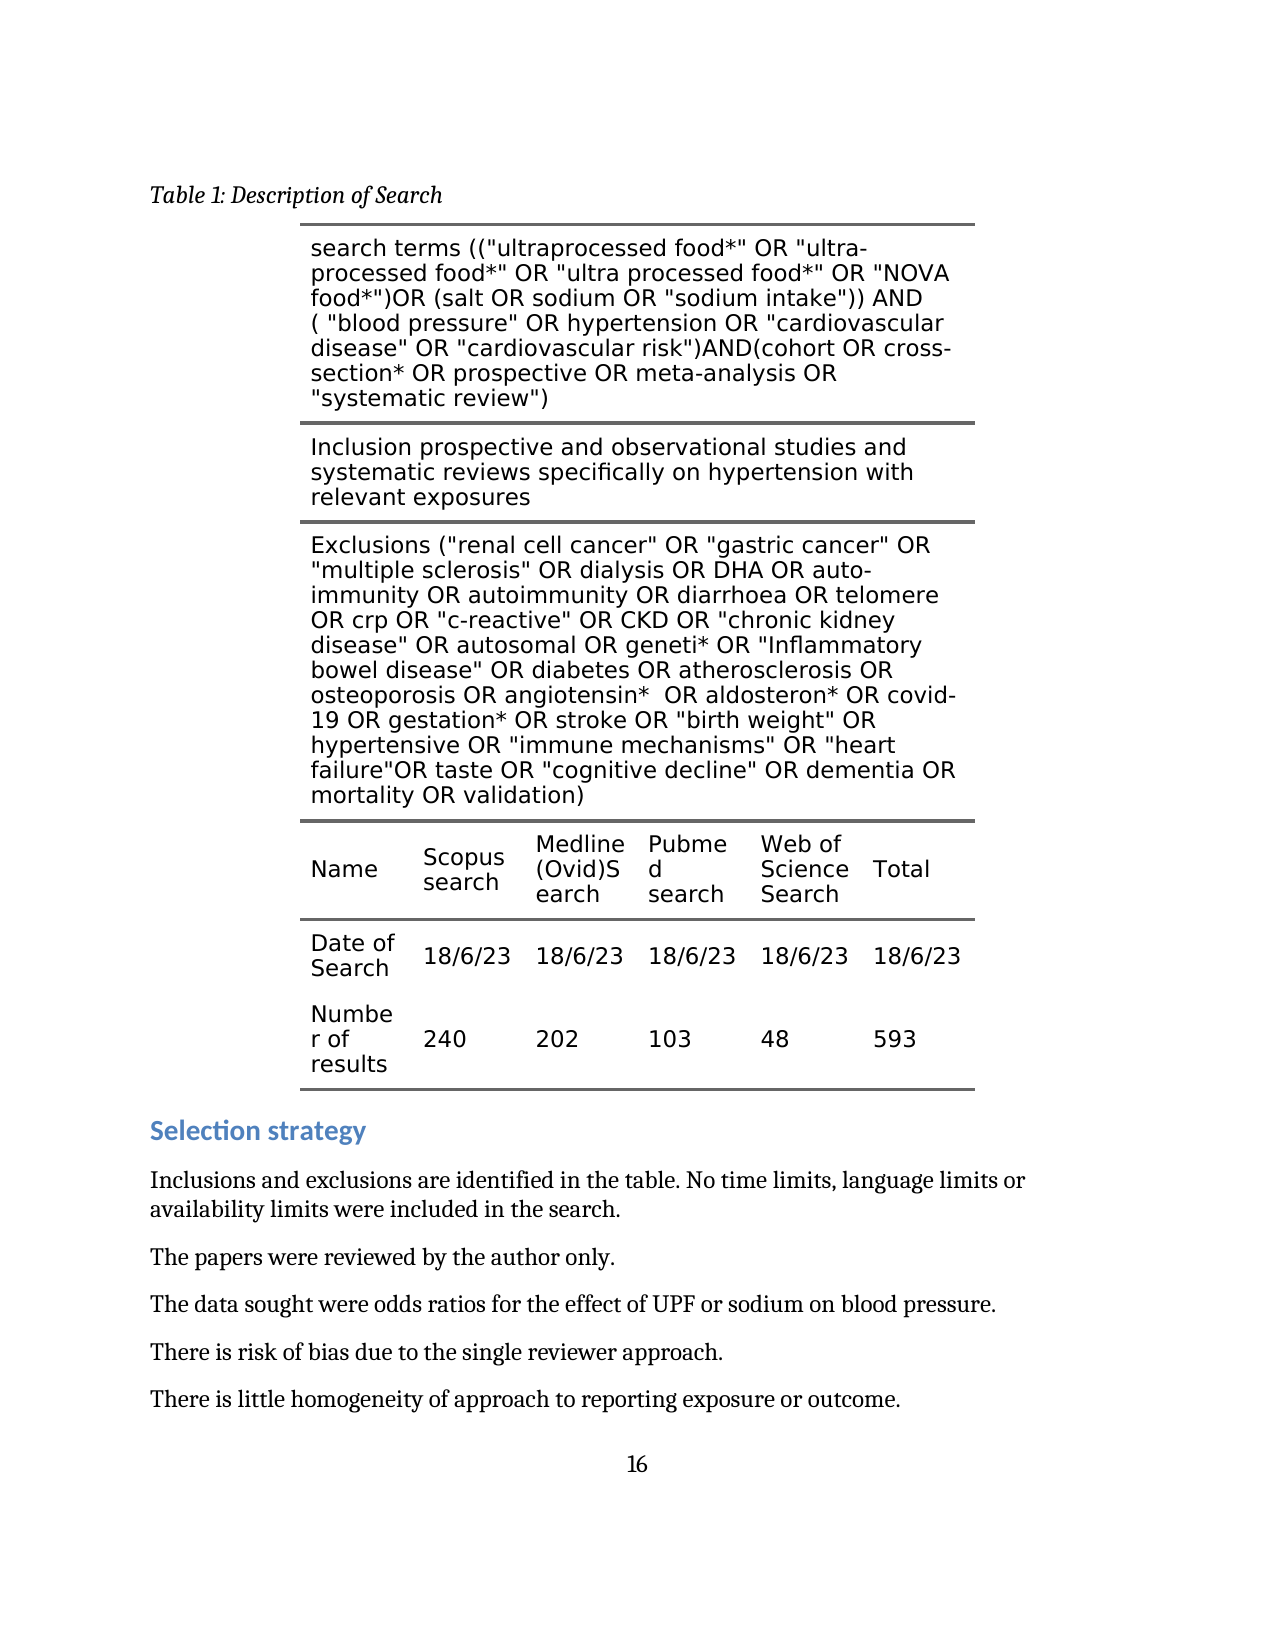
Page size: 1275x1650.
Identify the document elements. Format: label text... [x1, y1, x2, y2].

table_cell Medline(Ovid)Search [525, 823, 637, 918]
table_header search terms (("ultraprocessed food*" OR "ultra-processed food*" OR "ultra processed food*" OR "NOVA food*")OR (salt OR sodium OR "sodium intake")) AND ( "blood pressure" OR hypertension OR "cardiovascular disease" OR "cardiovascular risk")AND(cohort OR cross-section* OR prospective OR meta-analysis OR "systematic review") [300, 226, 975, 421]
text There is little homogeneity of approach to reporting exposure or outcome. [150, 1385, 1125, 1414]
table_cell Date of Search [300, 921, 412, 992]
table_cell 18/6/23 [750, 921, 862, 992]
text The papers were reviewed by the author only. [150, 1243, 1125, 1271]
text Table 1: Description of Search [150, 181, 1125, 210]
table_cell 202 [525, 992, 637, 1088]
table_cell 18/6/23 [413, 921, 525, 992]
table_cell Total [863, 823, 975, 918]
text The data sought were odds ratios for the effect of UPF or sodium on blood pressure. [150, 1290, 1125, 1319]
table_cell Scopus search [413, 823, 525, 918]
table_cell 18/6/23 [525, 921, 637, 992]
table_cell 18/6/23 [638, 921, 750, 992]
table_cell 48 [750, 992, 862, 1088]
table_cell Web of Science Search [750, 823, 862, 918]
table_cell 593 [863, 992, 975, 1088]
table_cell 240 [413, 992, 525, 1088]
table_cell Exclusions ("renal cell cancer" OR "gastric cancer" OR "multiple sclerosis" OR dialysis OR DHA OR auto-immunity OR autoimmunity OR diarrhoea OR telomere OR crp OR "c-reactive" OR CKD OR "chronic kidney disease" OR autosomal OR geneti* OR "Inflammatory bowel disease" OR diabetes OR atherosclerosis OR osteoporosis OR angiotensin* OR aldosteron* OR covid-19 OR gestation* OR stroke OR "birth weight" OR hypertensive OR "immune mechanisms" OR "heart failure"OR taste OR "cognitive decline" OR dementia OR mortality OR validation) [300, 524, 975, 819]
table_cell Pubmed search [638, 823, 750, 918]
table_cell 103 [638, 992, 750, 1088]
table_cell Number of results [300, 992, 412, 1088]
text There is risk of bias due to the single reviewer approach. [150, 1338, 1125, 1366]
table_cell 18/6/23 [863, 921, 975, 992]
subtitle Selection strategy [150, 1112, 1125, 1148]
table_cell Name [300, 823, 412, 918]
text Inclusions and exclusions are identified in the table. No time limits, language limits or availability limits were included in the search. [150, 1166, 1125, 1224]
table_cell Inclusion prospective and observational studies and systematic reviews specifically on hypertension with relevant exposures [300, 425, 975, 520]
